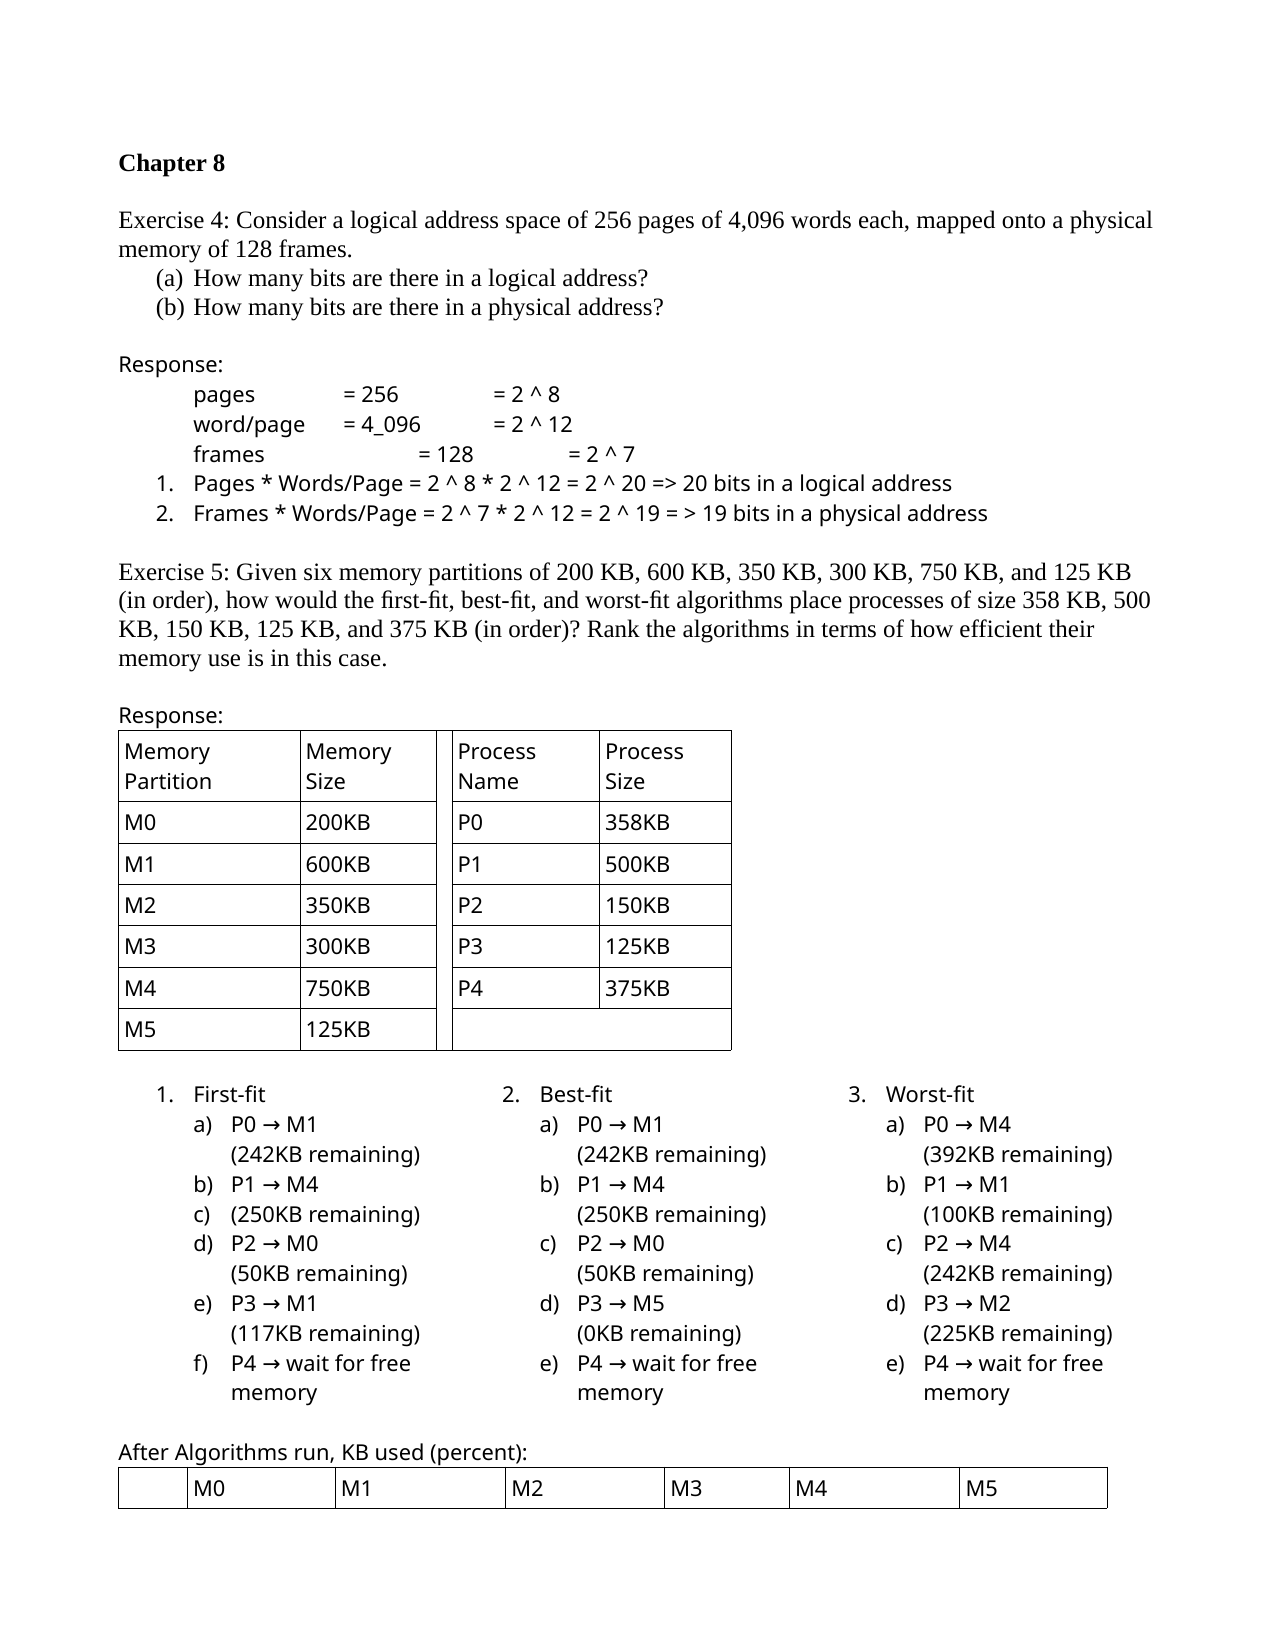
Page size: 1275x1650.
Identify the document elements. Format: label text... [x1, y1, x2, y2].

table_cell 125KB [301, 1009, 436, 1049]
list (50KB remaining) [193, 1258, 464, 1288]
table_cell M5 [119, 1009, 300, 1049]
table_cell P3 [453, 926, 599, 967]
list P2 → M0 [193, 1228, 464, 1258]
table_cell 150KB [600, 885, 731, 925]
list P0 → M1 [193, 1109, 464, 1139]
list How many bits are there in a physical address? [156, 292, 1157, 320]
text word/page = 4_096 = 2 ^ 12 [118, 409, 1157, 438]
list (50KB remaining) [539, 1258, 811, 1288]
text frames = 128 = 2 ^ 7 [118, 438, 1157, 468]
text Exercise 4: Consider a logical address space of 256 pages of 4,096 words each, mapped onto a physical memory of 128 frames. [118, 205, 1157, 263]
table_header [119, 1468, 187, 1508]
list P0 → M1 [539, 1109, 811, 1139]
list (242KB remaining) [193, 1139, 464, 1169]
list P4 → wait for free memory [193, 1347, 464, 1407]
table_header M2 [506, 1468, 664, 1508]
table_cell 350KB [301, 885, 436, 925]
table_header Process Name [453, 731, 599, 801]
table_cell M4 [119, 968, 300, 1008]
list How many bits are there in a logical address? [156, 263, 1157, 292]
table_header M1 [336, 1468, 505, 1508]
list P4 → wait for free memory [886, 1347, 1157, 1407]
text pages = 256 = 2 ^ 8 [118, 379, 1157, 409]
table_header Memory Partition [119, 731, 300, 801]
table_cell P2 [453, 885, 599, 925]
table_header M5 [960, 1468, 1107, 1508]
list (225KB remaining) [886, 1318, 1157, 1347]
list First-fit [156, 1079, 464, 1109]
list P4 → wait for free memory [539, 1347, 811, 1407]
table_cell M1 [119, 844, 300, 884]
table_cell P0 [453, 802, 599, 843]
list P3 → M2 [886, 1288, 1157, 1318]
list P1 → M4 [539, 1169, 811, 1198]
table_cell 200KB [301, 802, 436, 843]
list (242KB remaining) [886, 1258, 1157, 1288]
list (250KB remaining) [193, 1198, 464, 1228]
table_cell 300KB [301, 926, 436, 967]
table_header Memory Size [301, 731, 436, 801]
list P1 → M4 [193, 1169, 464, 1198]
list (100KB remaining) [886, 1198, 1157, 1228]
list P2 → M0 [539, 1228, 811, 1258]
table_cell 500KB [600, 844, 731, 884]
list Best-fit [502, 1079, 811, 1109]
table_cell M3 [119, 926, 300, 967]
text Chapter 8 [118, 148, 1157, 177]
text Exercise 5: Given six memory partitions of 200 KB, 600 KB, 350 KB, 300 KB, 750 KB, and 125 KB (in order), how would the ﬁrst-ﬁt, best-ﬁt, and worst-ﬁt algorithms place processes of size 358 KB, 500 KB, 150 KB, 125 KB, and 375 KB (in order)? Rank the algorithms in terms of how efficient their memory use is in this case. [118, 557, 1157, 672]
text After Algorithms run, KB used (percent): [118, 1437, 1157, 1467]
list P3 → M1 [193, 1288, 464, 1318]
table_cell M2 [119, 885, 300, 925]
list (392KB remaining) [886, 1139, 1157, 1169]
text Response: [118, 700, 1157, 730]
table_cell 600KB [301, 844, 436, 884]
table_header M3 [665, 1468, 789, 1508]
table_cell 750KB [301, 968, 436, 1008]
list P0 → M4 [886, 1109, 1157, 1139]
table_cell 358KB [600, 802, 731, 843]
table_cell 125KB [600, 926, 731, 967]
table_header Process Size [600, 731, 731, 801]
list (250KB remaining) [539, 1198, 811, 1228]
table_cell P1 [453, 844, 599, 884]
list (117KB remaining) [193, 1318, 464, 1347]
list P2 → M4 [886, 1228, 1157, 1258]
table_cell P4 [453, 968, 599, 1008]
list P3 → M5 [539, 1288, 811, 1318]
table_header M0 [188, 1468, 335, 1508]
list P1 → M1 [886, 1169, 1157, 1198]
text Response: [118, 349, 1157, 379]
list (242KB remaining) [539, 1139, 811, 1169]
table_header M4 [790, 1468, 959, 1508]
list Frames * Words/Page = 2 ^ 7 * 2 ^ 12 = 2 ^ 19 = > 19 bits in a physical address [156, 498, 1157, 528]
table_cell M0 [119, 802, 300, 843]
table_header [437, 731, 452, 1049]
list (0KB remaining) [539, 1318, 811, 1347]
table_cell [453, 1009, 731, 1049]
list Pages * Words/Page = 2 ^ 8 * 2 ^ 12 = 2 ^ 20 => 20 bits in a logical address [156, 468, 1157, 498]
table_cell 375KB [600, 968, 731, 1008]
list Worst-fit [848, 1079, 1157, 1109]
